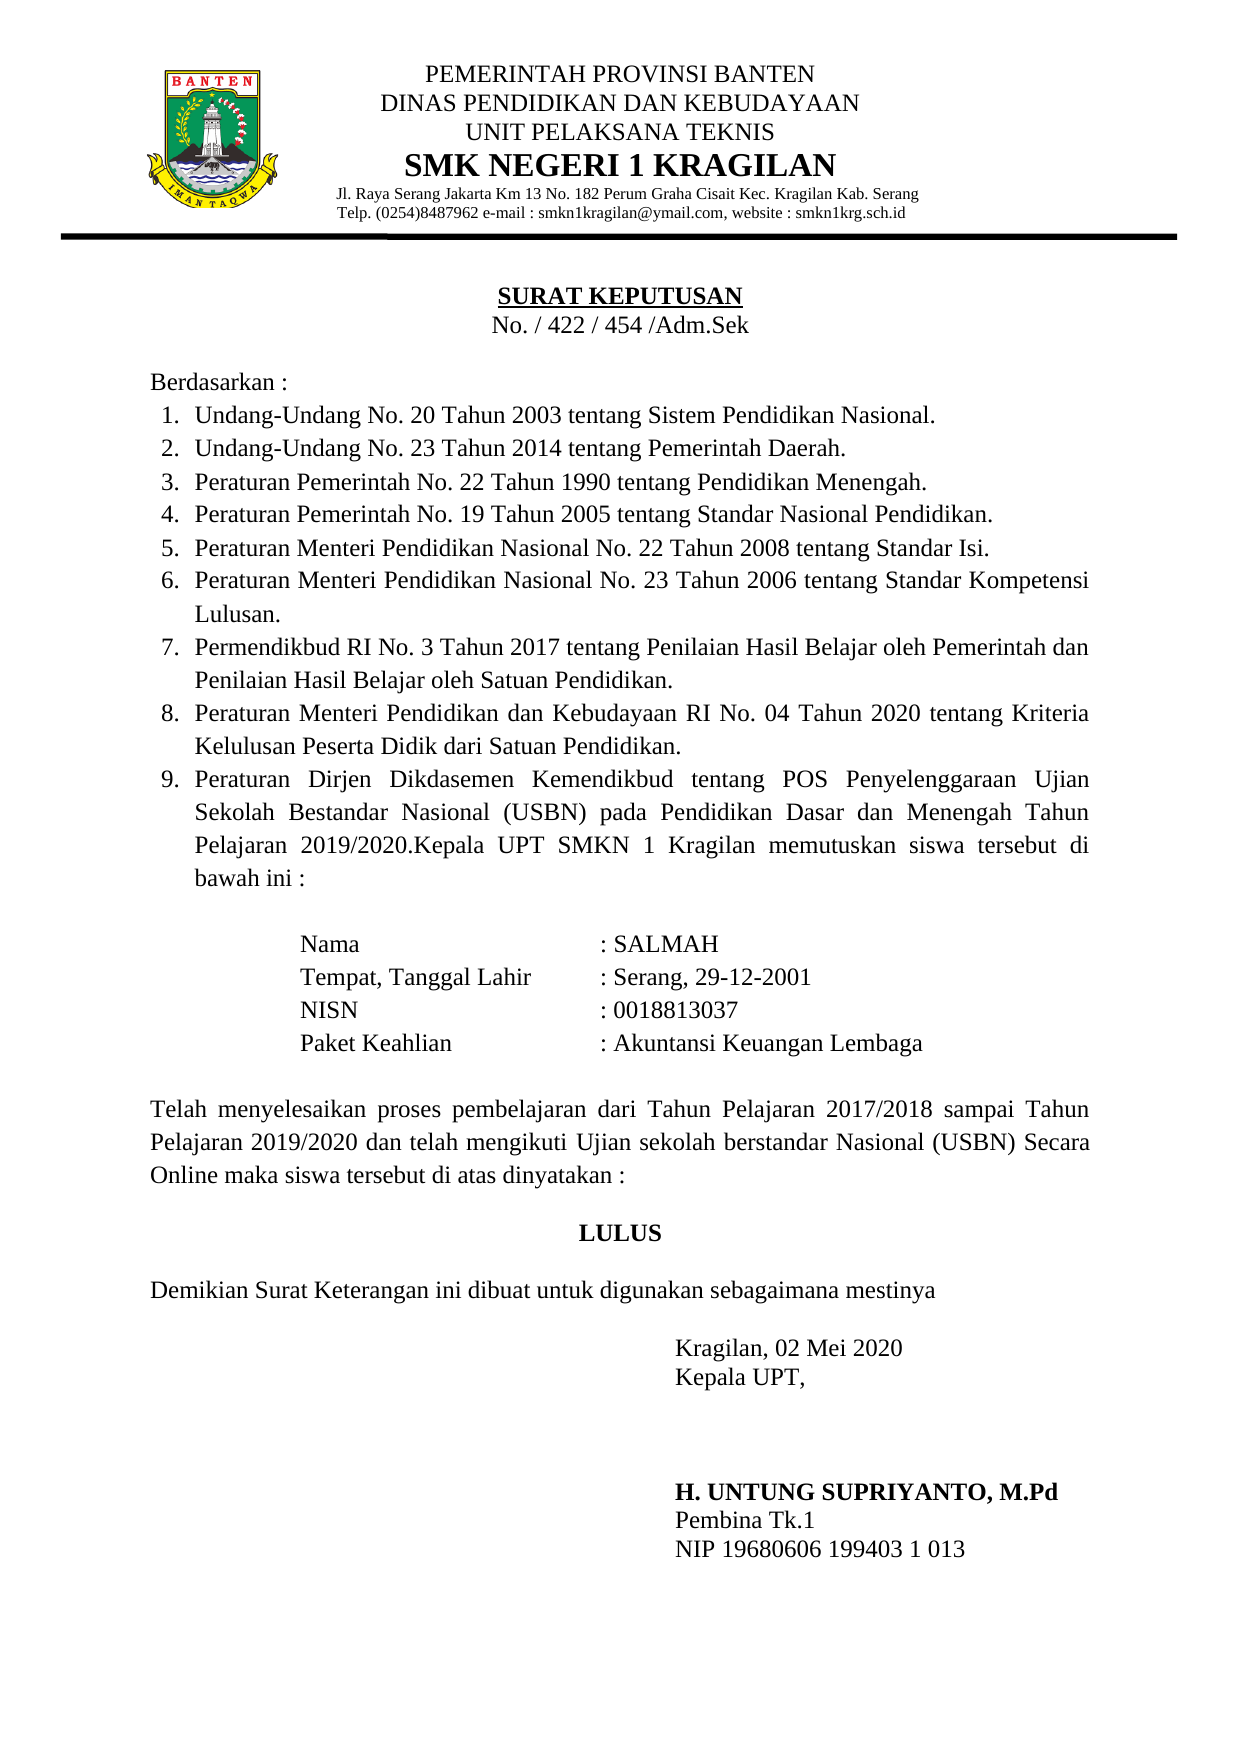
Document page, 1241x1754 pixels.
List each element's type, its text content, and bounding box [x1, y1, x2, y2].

text Telah menyelesaikan proses pembelajaran dari Tahun Pelajaran 2017/2018 sampai Tahun Pelajaran 2019/2020 dan telah mengikuti Ujian sekolah berstandar Nasional (USBN) Secara Online maka siswa tersebut di atas dinyatakan : [150, 1094, 1090, 1189]
list Peraturan Menteri Pendidikan Nasional No. 23 Tahun 2006 tentang Standar Kompetensi Lulusan. [179, 566, 1090, 627]
picture [146, 70, 279, 208]
text Pembina Tk.1 [150, 1506, 1090, 1534]
text NISN : 0018813037 [150, 995, 1090, 1024]
text Kepala UPT, [150, 1362, 1090, 1391]
text No. / 422 / 454 /Adm.Sek [150, 310, 1090, 339]
text Demikian Surat Keterangan ini dibuat untuk digunakan sebagaimana mestinya [150, 1276, 1090, 1304]
list Undang-Undang No. 23 Tahun 2014 tentang Pemerintah Daerah. [179, 433, 1090, 462]
list Peraturan Pemerintah No. 19 Tahun 2005 tentang Standar Nasional Pendidikan. [179, 499, 1090, 528]
text Tempat, Tanggal Lahir : Serang, 29-12-2001 [150, 962, 1090, 991]
text NIP 19680606 199403 1 013 [150, 1534, 1090, 1563]
list Peraturan Menteri Pendidikan Nasional No. 22 Tahun 2008 tentang Standar Isi. [179, 533, 1090, 561]
list Peraturan Pemerintah No. 22 Tahun 1990 tentang Pendidikan Menengah. [179, 467, 1090, 495]
text SURAT KEPUTUSAN [150, 281, 1090, 310]
text Kragilan, 02 Mei 2020 [150, 1333, 1090, 1362]
text LULUS [150, 1218, 1090, 1247]
text Nama : SALMAH [150, 929, 1090, 958]
list Peraturan Dirjen Dikdasemen Kemendikbud tentang POS Penyelenggaraan Ujian Sekolah Bestandar Nasional (USBN) pada Pendidikan Dasar dan Menengah Tahun Pelajaran 2019/2020.Kepala UPT SMKN 1 Kragilan memutuskan siswa tersebut di bawah ini : [179, 764, 1090, 892]
list Undang-Undang No. 20 Tahun 2003 tentang Sistem Pendidikan Nasional. [179, 401, 1090, 429]
text H. UNTUNG SUPRIYANTO, M.Pd [150, 1477, 1090, 1506]
text Paket Keahlian : Akuntansi Keuangan Lembaga [150, 1028, 1090, 1057]
text Berdasarkan : [150, 367, 1090, 396]
list Peraturan Menteri Pendidikan dan Kebudayaan RI No. 04 Tahun 2020 tentang Kriteria Kelulusan Peserta Didik dari Satuan Pendidikan. [179, 698, 1090, 759]
list Permendikbud RI No. 3 Tahun 2017 tentang Penilaian Hasil Belajar oleh Pemerintah dan Penilaian Hasil Belajar oleh Satuan Pendidikan. [179, 632, 1090, 693]
